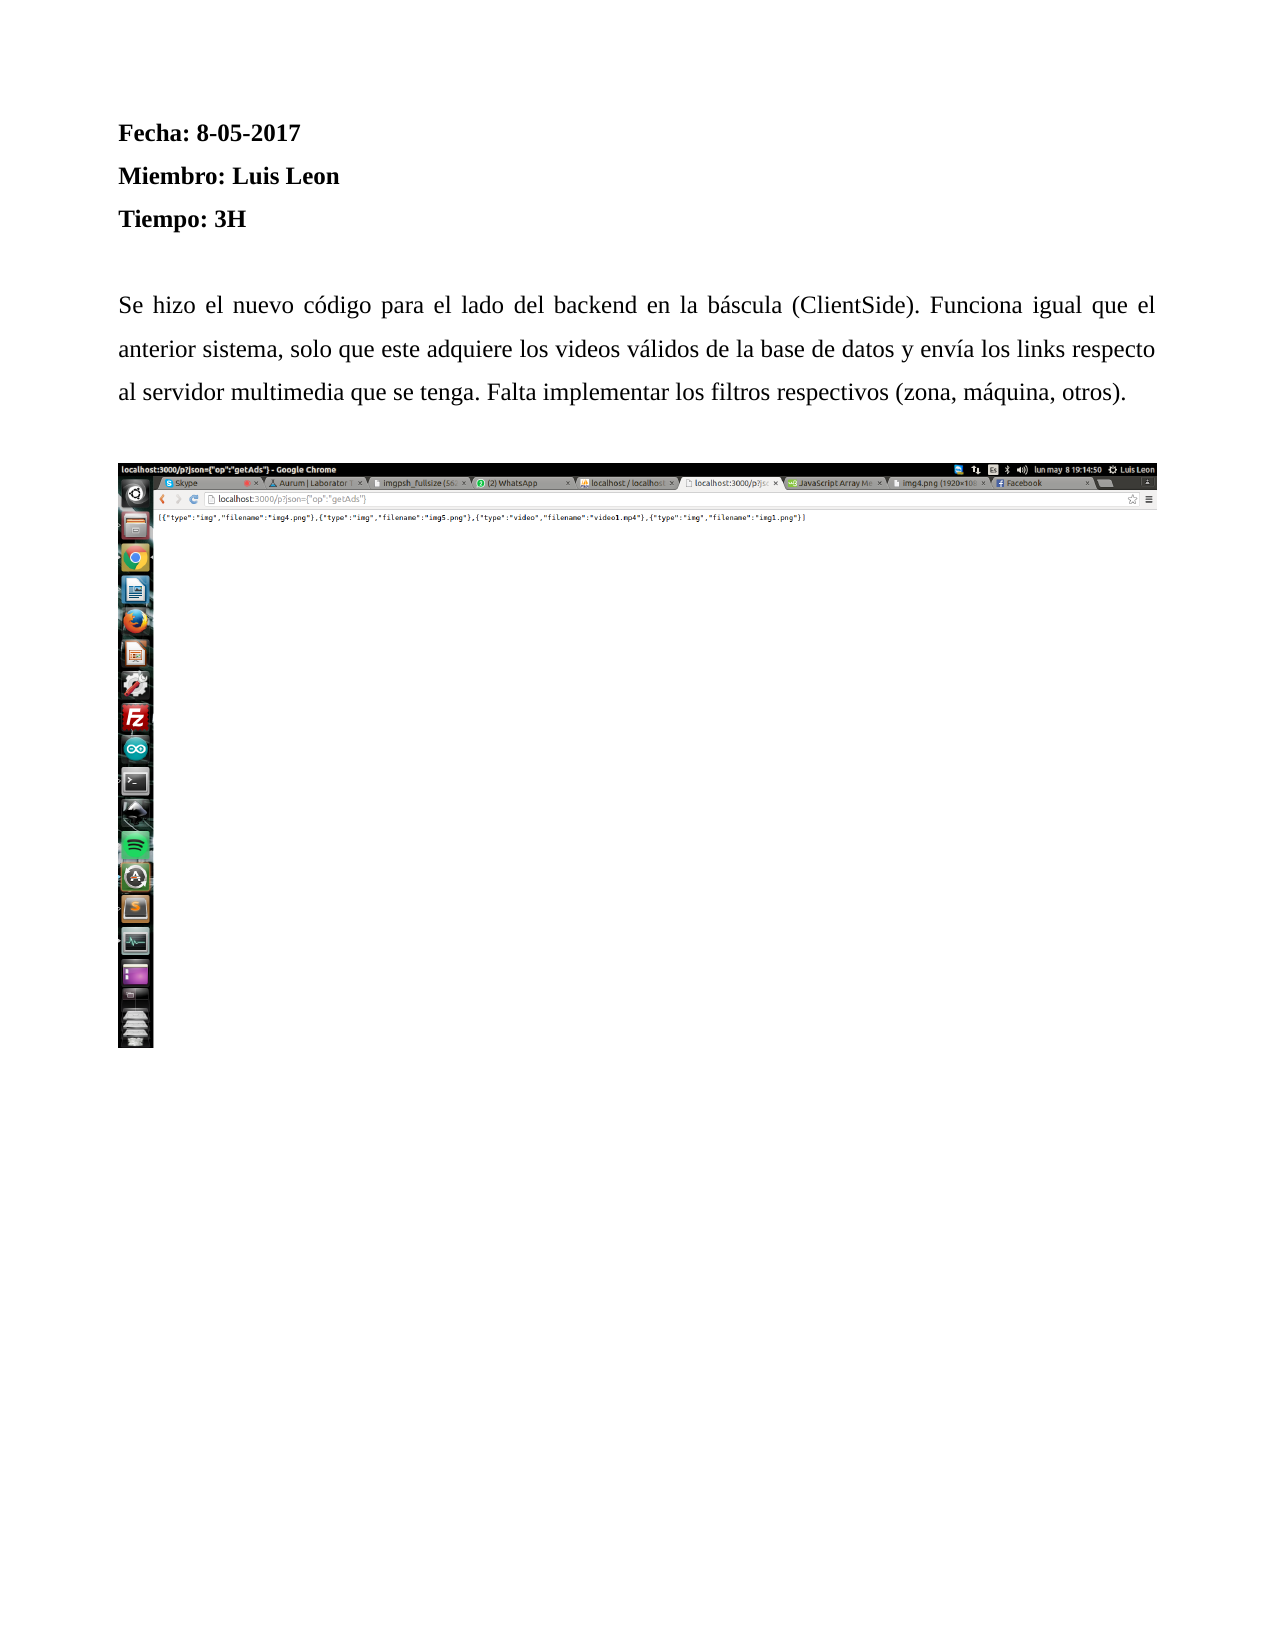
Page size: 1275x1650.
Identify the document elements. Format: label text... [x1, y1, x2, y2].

text Tiempo: 3H [118, 204, 1157, 233]
text Fecha: 8-05-2017 [118, 118, 1157, 147]
text Miembro: Luis Leon [118, 161, 1157, 190]
picture [118, 463, 1157, 1048]
text Se hizo el nuevo código para el lado del backend en la báscula (ClientSide). Funciona igual que el anterior sistema, solo que este adquiere los videos válidos de la base de datos y envía los links respecto al servidor multimedia que se tenga. Falta implementar los filtros respectivos (zona, máquina, otros). [118, 291, 1157, 406]
